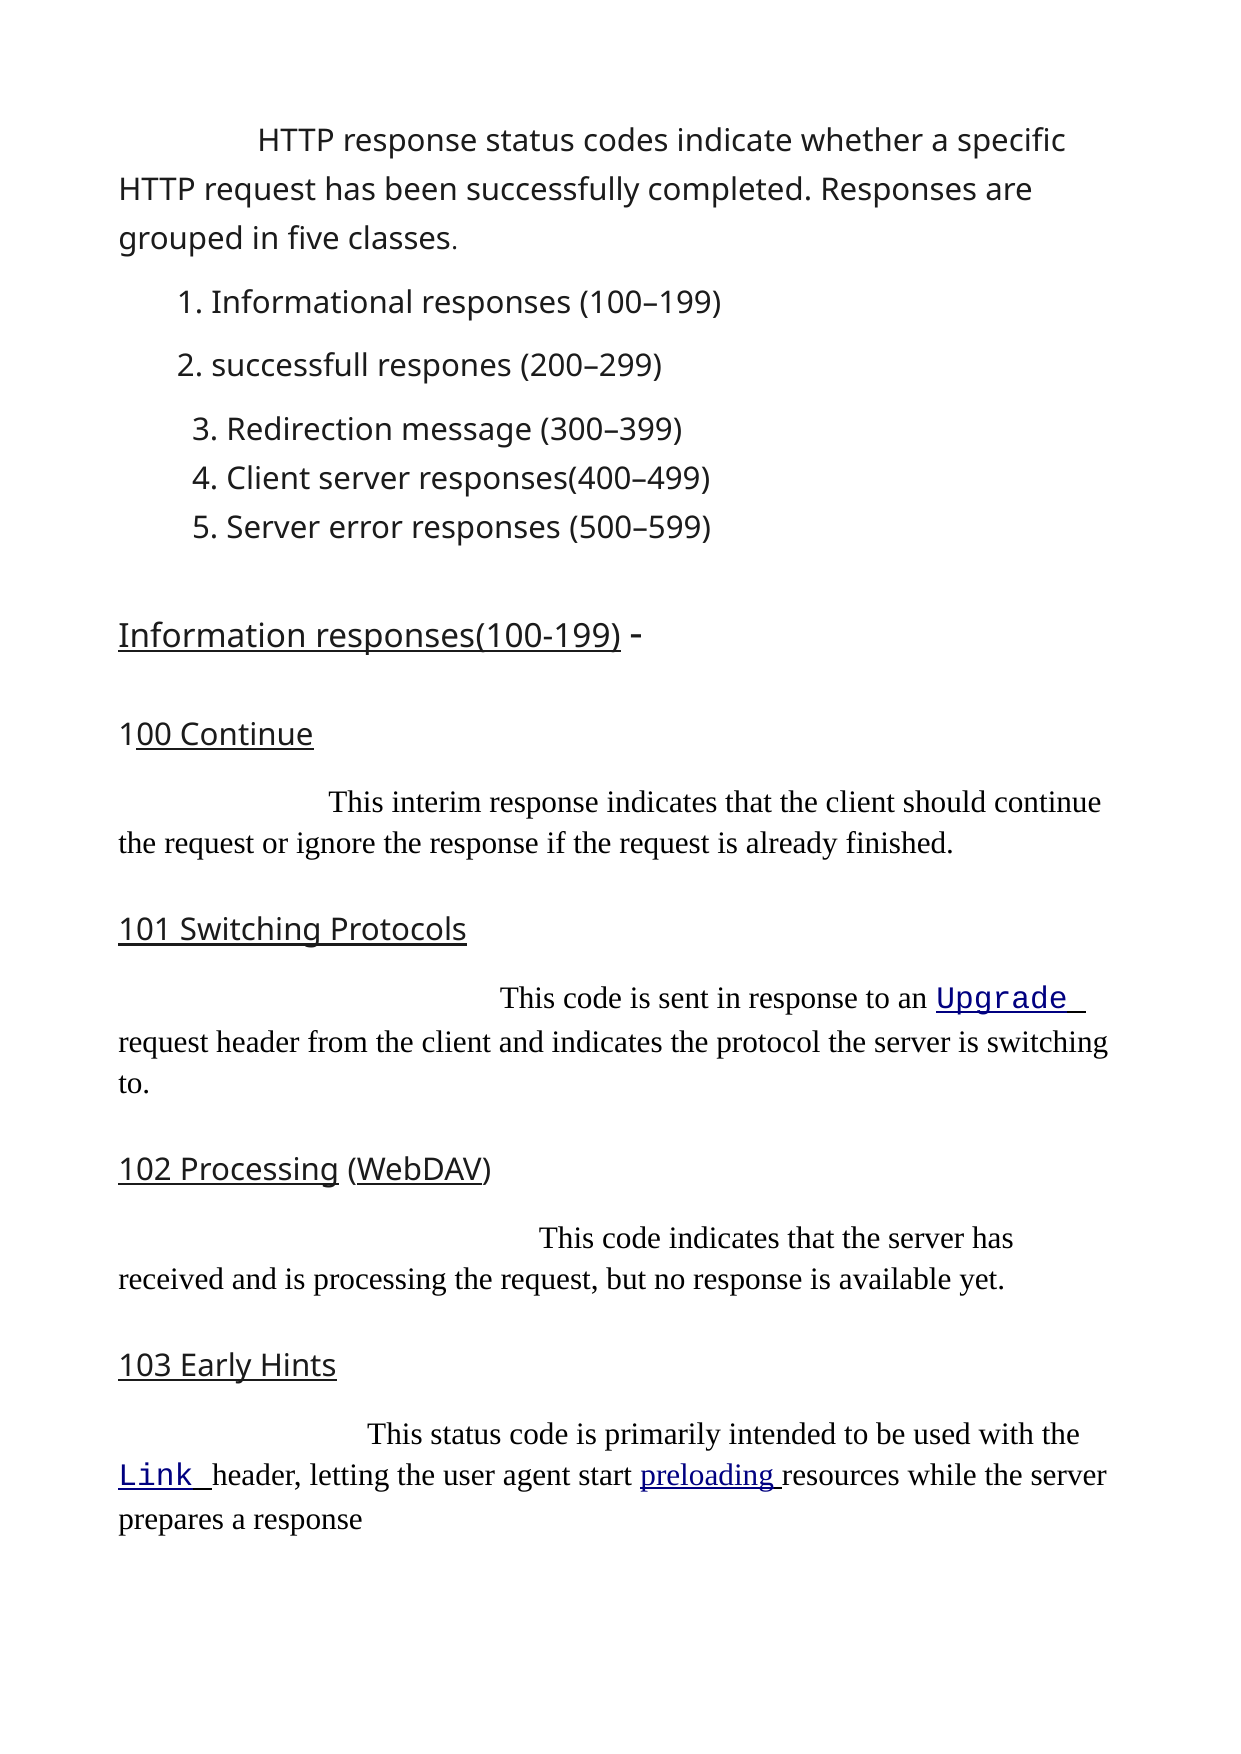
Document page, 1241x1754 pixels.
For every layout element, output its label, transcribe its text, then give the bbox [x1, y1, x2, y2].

text This code indicates that the server has received and is processing the request, but no response is available yet. [118, 1219, 1122, 1296]
text This code is sent in response to an Upgrade request header from the client and indicates the protocol the server is switching to. [118, 979, 1122, 1100]
subtitle Information responses(100-199) - [118, 602, 1122, 659]
list 3. Redirection message (300–399) [118, 407, 1122, 449]
text 1. Informational responses (100–199) [118, 279, 1122, 322]
subtitle 101 Switching Protocols [118, 907, 1122, 950]
list 5. Server error responses (500–599) [118, 504, 1122, 547]
text This interim response indicates that the client should continue the request or ignore the response if the request is already finished. [118, 783, 1122, 861]
subtitle 102 Processing (WebDAV) [118, 1147, 1122, 1189]
subtitle 100 Continue [118, 711, 1122, 754]
text 2. successfull respones (200–299) [118, 343, 1122, 386]
text This status code is primarily intended to be used with the Link header, letting the user agent start preloading resources while the server prepares a response [118, 1415, 1122, 1536]
subtitle 103 Early Hints [118, 1343, 1122, 1385]
list 4. Client server responses(400–499) [118, 456, 1122, 498]
text HTTP response status codes indicate whether a specific HTTP request has been successfully completed. Responses are grouped in five classes. [118, 118, 1122, 259]
